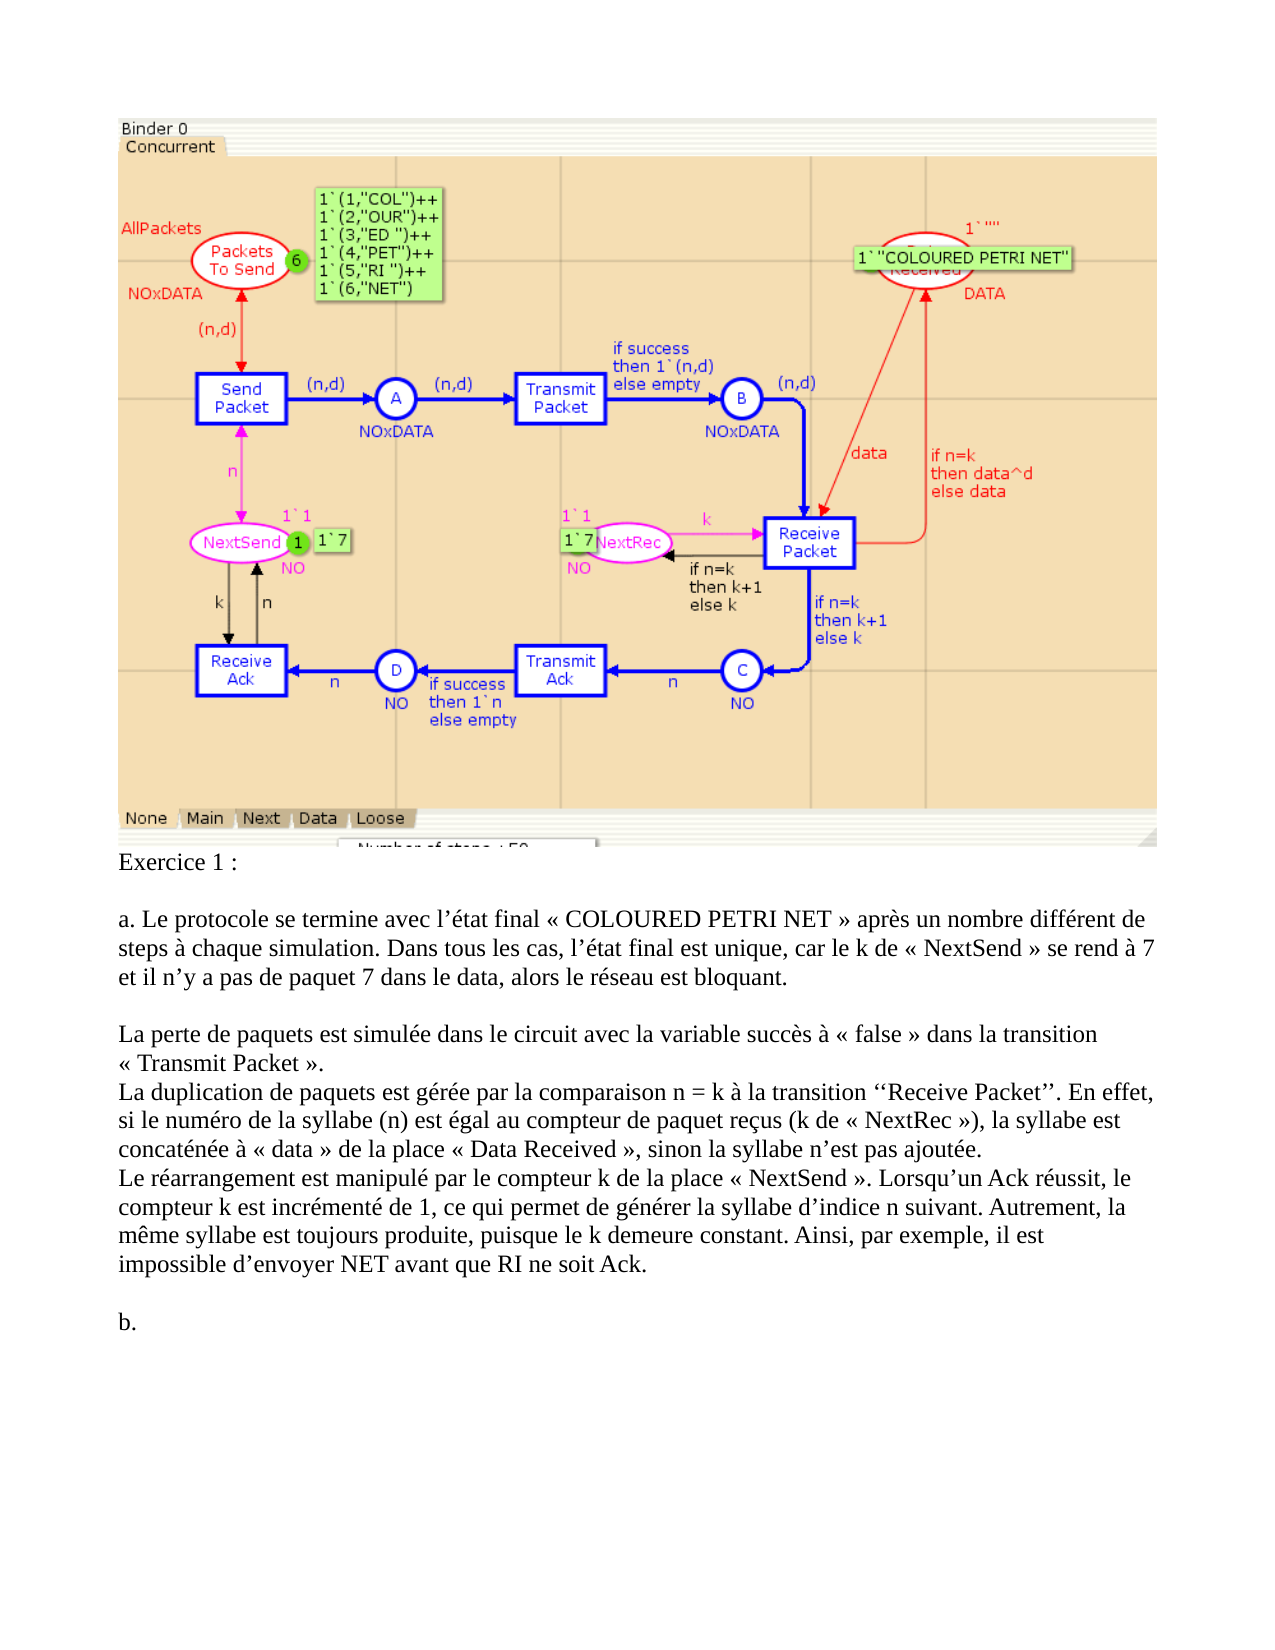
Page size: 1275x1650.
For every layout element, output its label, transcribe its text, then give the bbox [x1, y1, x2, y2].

text Le réarrangement est manipulé par le compteur k de la place « NextSend ». Lorsqu’un Ack réussit, le compteur k est incrémenté de 1, ce qui permet de générer la syllabe d’indice n suivant. Autrement, la même syllabe est toujours produite, puisque le k demeure constant. Ainsi, par exemple, il est impossible d’envoyer NET avant que RI ne soit Ack. [118, 1163, 1157, 1278]
text La duplication de paquets est gérée par la comparaison n = k à la transition ‘‘Receive Packet’’. En effet, si le numéro de la syllabe (n) est égal au compteur de paquet reçus (k de « NextRec »), la syllabe est concaténée à « data » de la place « Data Received », sinon la syllabe n’est pas ajoutée. [118, 1077, 1157, 1163]
text Exercice 1 : [118, 847, 1157, 876]
text b. [118, 1307, 1157, 1336]
picture [118, 118, 1157, 847]
text a. Le protocole se termine avec l’état final « COLOURED PETRI NET » après un nombre différent de steps à chaque simulation. Dans tous les cas, l’état final est unique, car le k de « NextSend » se rend à 7 et il n’y a pas de paquet 7 dans le data, alors le réseau est bloquant. [118, 904, 1157, 991]
text La perte de paquets est simulée dans le circuit avec la variable succès à « false » dans la transition « Transmit Packet ». [118, 1019, 1157, 1077]
